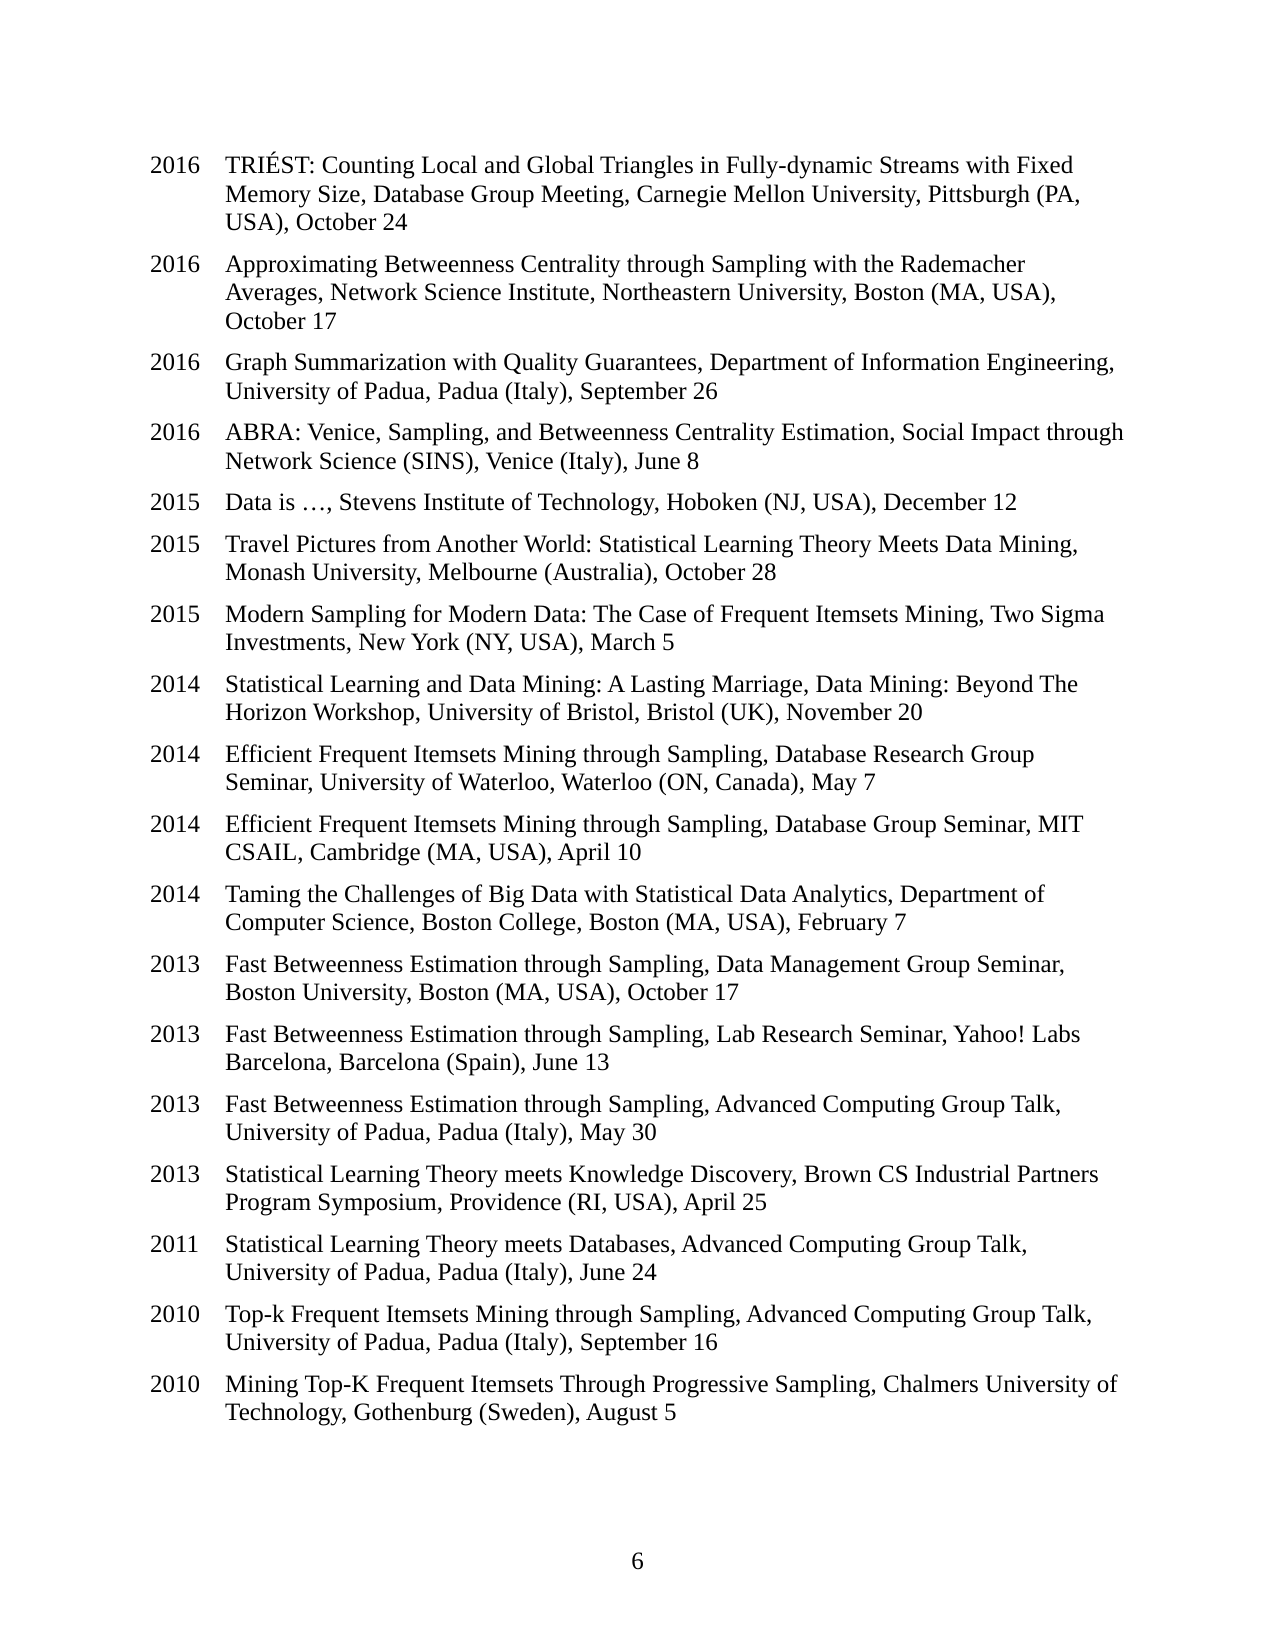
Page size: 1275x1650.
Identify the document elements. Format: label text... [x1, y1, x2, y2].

text 2013 Fast Betweenness Estimation through Sampling, Lab Research Seminar, Yahoo! Labs Barcelona, Barcelona (Spain), June 13 [150, 1019, 1125, 1076]
text 2014 Efficient Frequent Itemsets Mining through Sampling, Database Group Seminar, MIT CSAIL, Cambridge (MA, USA), April 10 [150, 809, 1125, 866]
text 2013 Statistical Learning Theory meets Knowledge Discovery, Brown CS Industrial Partners Program Symposium, Providence (RI, USA), April 25 [150, 1159, 1125, 1216]
text 2015 Modern Sampling for Modern Data: The Case of Frequent Itemsets Mining, Two Sigma Investments, New York (NY, USA), March 5 [150, 599, 1125, 656]
text 2015 Data is …, Stevens Institute of Technology, Hoboken (NJ, USA), December 12 [150, 487, 1125, 516]
text 2014 Efficient Frequent Itemsets Mining through Sampling, Database Research Group Seminar, University of Waterloo, Waterloo (ON, Canada), May 7 [150, 739, 1125, 796]
text 2015 Travel Pictures from Another World: Statistical Learning Theory Meets Data Mining, Monash University, Melbourne (Australia), October 28 [150, 529, 1125, 586]
text 2010 Top-k Frequent Itemsets Mining through Sampling, Advanced Computing Group Talk, University of Padua, Padua (Italy), September 16 [150, 1299, 1125, 1356]
text 2013 Fast Betweenness Estimation through Sampling, Advanced Computing Group Talk, University of Padua, Padua (Italy), May 30 [150, 1089, 1125, 1146]
text 2011 Statistical Learning Theory meets Databases, Advanced Computing Group Talk, University of Padua, Padua (Italy), June 24 [150, 1229, 1125, 1286]
text 2014 Statistical Learning and Data Mining: A Lasting Marriage, Data Mining: Beyond The Horizon Workshop, University of Bristol, Bristol (UK), November 20 [150, 669, 1125, 726]
text 2016 Graph Summarization with Quality Guarantees, Department of Information Engineering, University of Padua, Padua (Italy), September 26 [150, 347, 1125, 405]
text 2010 Mining Top-K Frequent Itemsets Through Progressive Sampling, Chalmers University of Technology, Gothenburg (Sweden), August 5 [150, 1369, 1125, 1426]
text 2016 Approximating Betweenness Centrality through Sampling with the Rademacher Averages, Network Science Institute, Northeastern University, Boston (MA, USA), October 17 [150, 249, 1125, 335]
text 2016 ABRA: Venice, Sampling, and Betweenness Centrality Estimation, Social Impact through Network Science (SINS), Venice (Italy), June 8 [150, 417, 1125, 475]
text 2014 Taming the Challenges of Big Data with Statistical Data Analytics, Department of Computer Science, Boston College, Boston (MA, USA), February 7 [150, 879, 1125, 936]
text 2016 TRIÉST: Counting Local and Global Triangles in Fully-dynamic Streams with Fixed Memory Size, Database Group Meeting, Carnegie Mellon University, Pittsburgh (PA, USA), October 24 [150, 150, 1125, 236]
text 2013 Fast Betweenness Estimation through Sampling, Data Management Group Seminar, Boston University, Boston (MA, USA), October 17 [150, 949, 1125, 1006]
